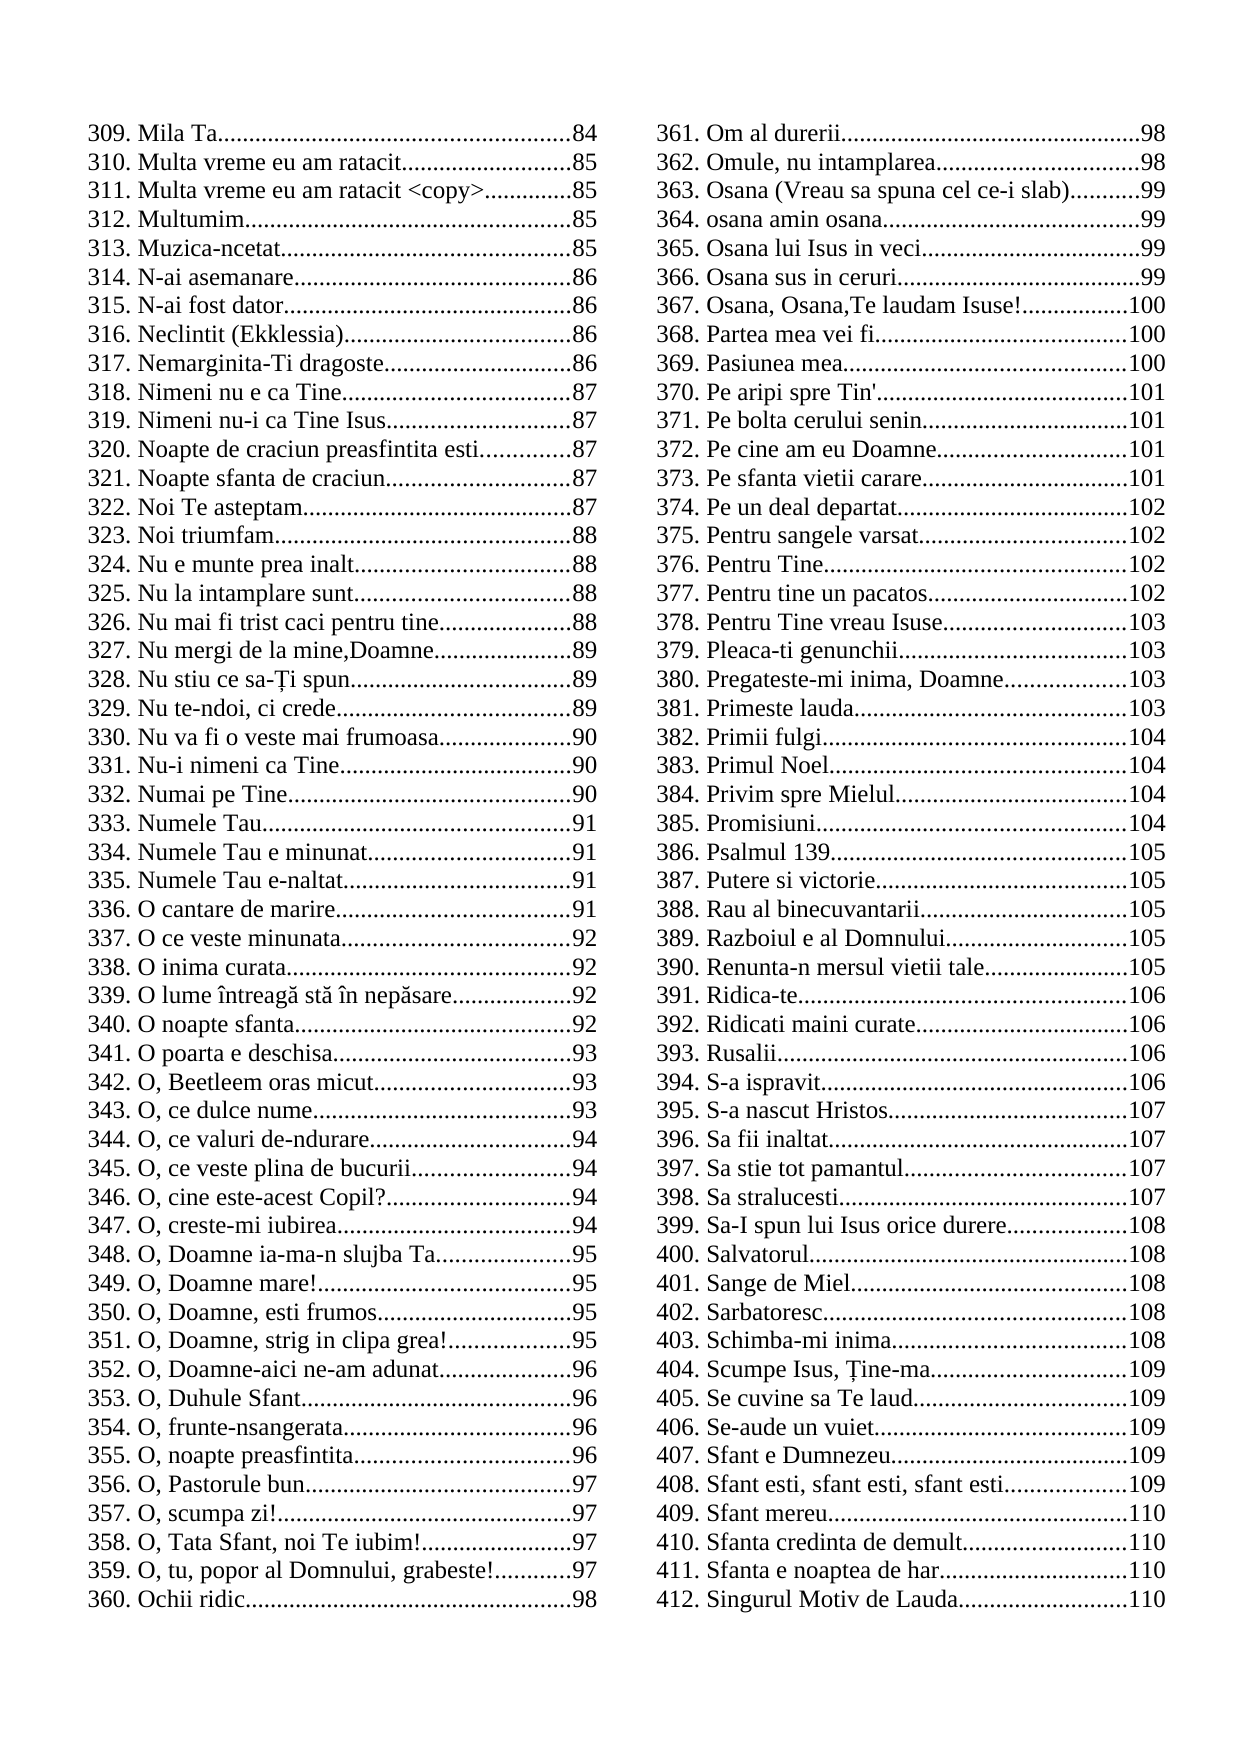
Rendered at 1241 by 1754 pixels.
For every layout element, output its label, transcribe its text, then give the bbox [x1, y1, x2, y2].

text 407. Sfant e Dumnezeu 109 [656, 1441, 1166, 1469]
text 364. osana amin osana 99 [656, 204, 1166, 233]
text 360. Ochii ridic 98 [87, 1584, 597, 1613]
text 368. Partea mea vei fi 100 [656, 319, 1166, 348]
text 389. Razboiul e al Domnului 105 [656, 923, 1166, 952]
text 410. Sfanta credinta de demult 110 [656, 1527, 1166, 1556]
text 334. Numele Tau e minunat 91 [87, 837, 597, 866]
text 387. Putere si victorie 105 [656, 866, 1166, 894]
text 372. Pe cine am eu Doamne 101 [656, 434, 1166, 463]
text 412. Singurul Motiv de Lauda 110 [656, 1584, 1166, 1613]
text 314. N-ai asemanare 86 [87, 262, 597, 291]
text 366. Osana sus in ceruri 99 [656, 262, 1166, 291]
text 323. Noi triumfam 88 [87, 521, 597, 549]
text 406. Se-aude un vuiet 109 [656, 1412, 1166, 1441]
text 391. Ridica-te 106 [656, 981, 1166, 1009]
text 328. Nu stiu ce sa-Ți spun 89 [87, 664, 597, 693]
text 384. Privim spre Mielul 104 [656, 779, 1166, 808]
text 312. Multumim 85 [87, 204, 597, 233]
text 375. Pentru sangele varsat 102 [656, 521, 1166, 549]
text 317. Nemarginita-Ti dragoste 86 [87, 348, 597, 377]
text 357. O, scumpa zi! 97 [87, 1498, 597, 1527]
text 330. Nu va fi o veste mai frumoasa 90 [87, 722, 597, 751]
text 318. Nimeni nu e ca Tine 87 [87, 377, 597, 406]
text 343. O, ce dulce nume 93 [87, 1096, 597, 1124]
text 329. Nu te-ndoi, ci crede 89 [87, 693, 597, 722]
text 322. Noi Te asteptam 87 [87, 492, 597, 521]
text 378. Pentru Tine vreau Isuse 103 [656, 607, 1166, 636]
text 405. Se cuvine sa Te laud 109 [656, 1383, 1166, 1412]
text 398. Sa stralucesti 107 [656, 1182, 1166, 1211]
text 341. O poarta e deschisa 93 [87, 1038, 597, 1067]
text 359. O, tu, popor al Domnului, grabeste! 97 [87, 1556, 597, 1584]
text 381. Primeste lauda 103 [656, 693, 1166, 722]
text 367. Osana, Osana,Te laudam Isuse! 100 [656, 291, 1166, 319]
text 365. Osana lui Isus in veci 99 [656, 233, 1166, 262]
text 393. Rusalii 106 [656, 1038, 1166, 1067]
text 332. Numai pe Tine 90 [87, 779, 597, 808]
text 373. Pe sfanta vietii carare 101 [656, 463, 1166, 492]
text 411. Sfanta e noaptea de har 110 [656, 1556, 1166, 1584]
text 362. Omule, nu intamplarea 98 [656, 147, 1166, 176]
text 345. O, ce veste plina de bucurii 94 [87, 1153, 597, 1182]
text 356. O, Pastorule bun 97 [87, 1469, 597, 1498]
text 399. Sa-I spun lui Isus orice durere 108 [656, 1211, 1166, 1239]
text 388. Rau al binecuvantarii 105 [656, 894, 1166, 923]
text 311. Multa vreme eu am ratacit <copy> 85 [87, 176, 597, 204]
text 376. Pentru Tine 102 [656, 549, 1166, 578]
text 392. Ridicati maini curate 106 [656, 1009, 1166, 1038]
text 409. Sfant mereu 110 [656, 1498, 1166, 1527]
text 402. Sarbatoresc 108 [656, 1297, 1166, 1326]
text 379. Pleaca-ti genunchii 103 [656, 636, 1166, 664]
text 316. Neclintit (Ekklessia) 86 [87, 319, 597, 348]
text 395. S-a nascut Hristos 107 [656, 1096, 1166, 1124]
text 369. Pasiunea mea 100 [656, 348, 1166, 377]
text 355. O, noapte preasfintita 96 [87, 1441, 597, 1469]
text 383. Primul Noel 104 [656, 751, 1166, 779]
text 350. O, Doamne, esti frumos 95 [87, 1297, 597, 1326]
text 319. Nimeni nu-i ca Tine Isus 87 [87, 406, 597, 434]
text 344. O, ce valuri de-ndurare 94 [87, 1124, 597, 1153]
text 320. Noapte de craciun preasfintita esti 87 [87, 434, 597, 463]
text 396. Sa fii inaltat 107 [656, 1124, 1166, 1153]
text 385. Promisiuni 104 [656, 808, 1166, 837]
text 374. Pe un deal departat 102 [656, 492, 1166, 521]
text 346. O, cine este-acest Copil? 94 [87, 1182, 597, 1211]
text 325. Nu la intamplare sunt 88 [87, 578, 597, 607]
text 403. Schimba-mi inima 108 [656, 1326, 1166, 1354]
text 400. Salvatorul 108 [656, 1239, 1166, 1268]
text 331. Nu-i nimeni ca Tine 90 [87, 751, 597, 779]
text 327. Nu mergi de la mine,Doamne 89 [87, 636, 597, 664]
text 363. Osana (Vreau sa spuna cel ce-i slab) 99 [656, 176, 1166, 204]
text 380. Pregateste-mi inima, Doamne 103 [656, 664, 1166, 693]
text 342. O, Beetleem oras micut 93 [87, 1067, 597, 1096]
text 348. O, Doamne ia-ma-n slujba Ta 95 [87, 1239, 597, 1268]
text 351. O, Doamne, strig in clipa grea! 95 [87, 1326, 597, 1354]
text 354. O, frunte-nsangerata 96 [87, 1412, 597, 1441]
text 361. Om al durerii 98 [656, 118, 1166, 147]
text 335. Numele Tau e-naltat 91 [87, 866, 597, 894]
text 371. Pe bolta cerului senin 101 [656, 406, 1166, 434]
text 401. Sange de Miel 108 [656, 1268, 1166, 1297]
text 386. Psalmul 139 105 [656, 837, 1166, 866]
text 315. N-ai fost dator 86 [87, 291, 597, 319]
text 349. O, Doamne mare! 95 [87, 1268, 597, 1297]
text 339. O lume întreagă stă în nepăsare 92 [87, 981, 597, 1009]
text 336. O cantare de marire 91 [87, 894, 597, 923]
text 404. Scumpe Isus, Ține-ma 109 [656, 1354, 1166, 1383]
text 338. O inima curata 92 [87, 952, 597, 981]
text 324. Nu e munte prea inalt 88 [87, 549, 597, 578]
text 377. Pentru tine un pacatos 102 [656, 578, 1166, 607]
text 408. Sfant esti, sfant esti, sfant esti 109 [656, 1469, 1166, 1498]
text 353. O, Duhule Sfant 96 [87, 1383, 597, 1412]
text 382. Primii fulgi 104 [656, 722, 1166, 751]
text 352. O, Doamne-aici ne-am adunat 96 [87, 1354, 597, 1383]
text 340. O noapte sfanta 92 [87, 1009, 597, 1038]
text 337. O ce veste minunata 92 [87, 923, 597, 952]
text 397. Sa stie tot pamantul 107 [656, 1153, 1166, 1182]
text 326. Nu mai fi trist caci pentru tine 88 [87, 607, 597, 636]
text 309. Mila Ta 84 [87, 118, 597, 147]
text 310. Multa vreme eu am ratacit 85 [87, 147, 597, 176]
text 390. Renunta-n mersul vietii tale 105 [656, 952, 1166, 981]
text 358. O, Tata Sfant, noi Te iubim! 97 [87, 1527, 597, 1556]
text 394. S-a ispravit 106 [656, 1067, 1166, 1096]
text 333. Numele Tau 91 [87, 808, 597, 837]
text 370. Pe aripi spre Tin' 101 [656, 377, 1166, 406]
text 347. O, creste-mi iubirea 94 [87, 1211, 597, 1239]
text 313. Muzica-ncetat 85 [87, 233, 597, 262]
text 321. Noapte sfanta de craciun 87 [87, 463, 597, 492]
